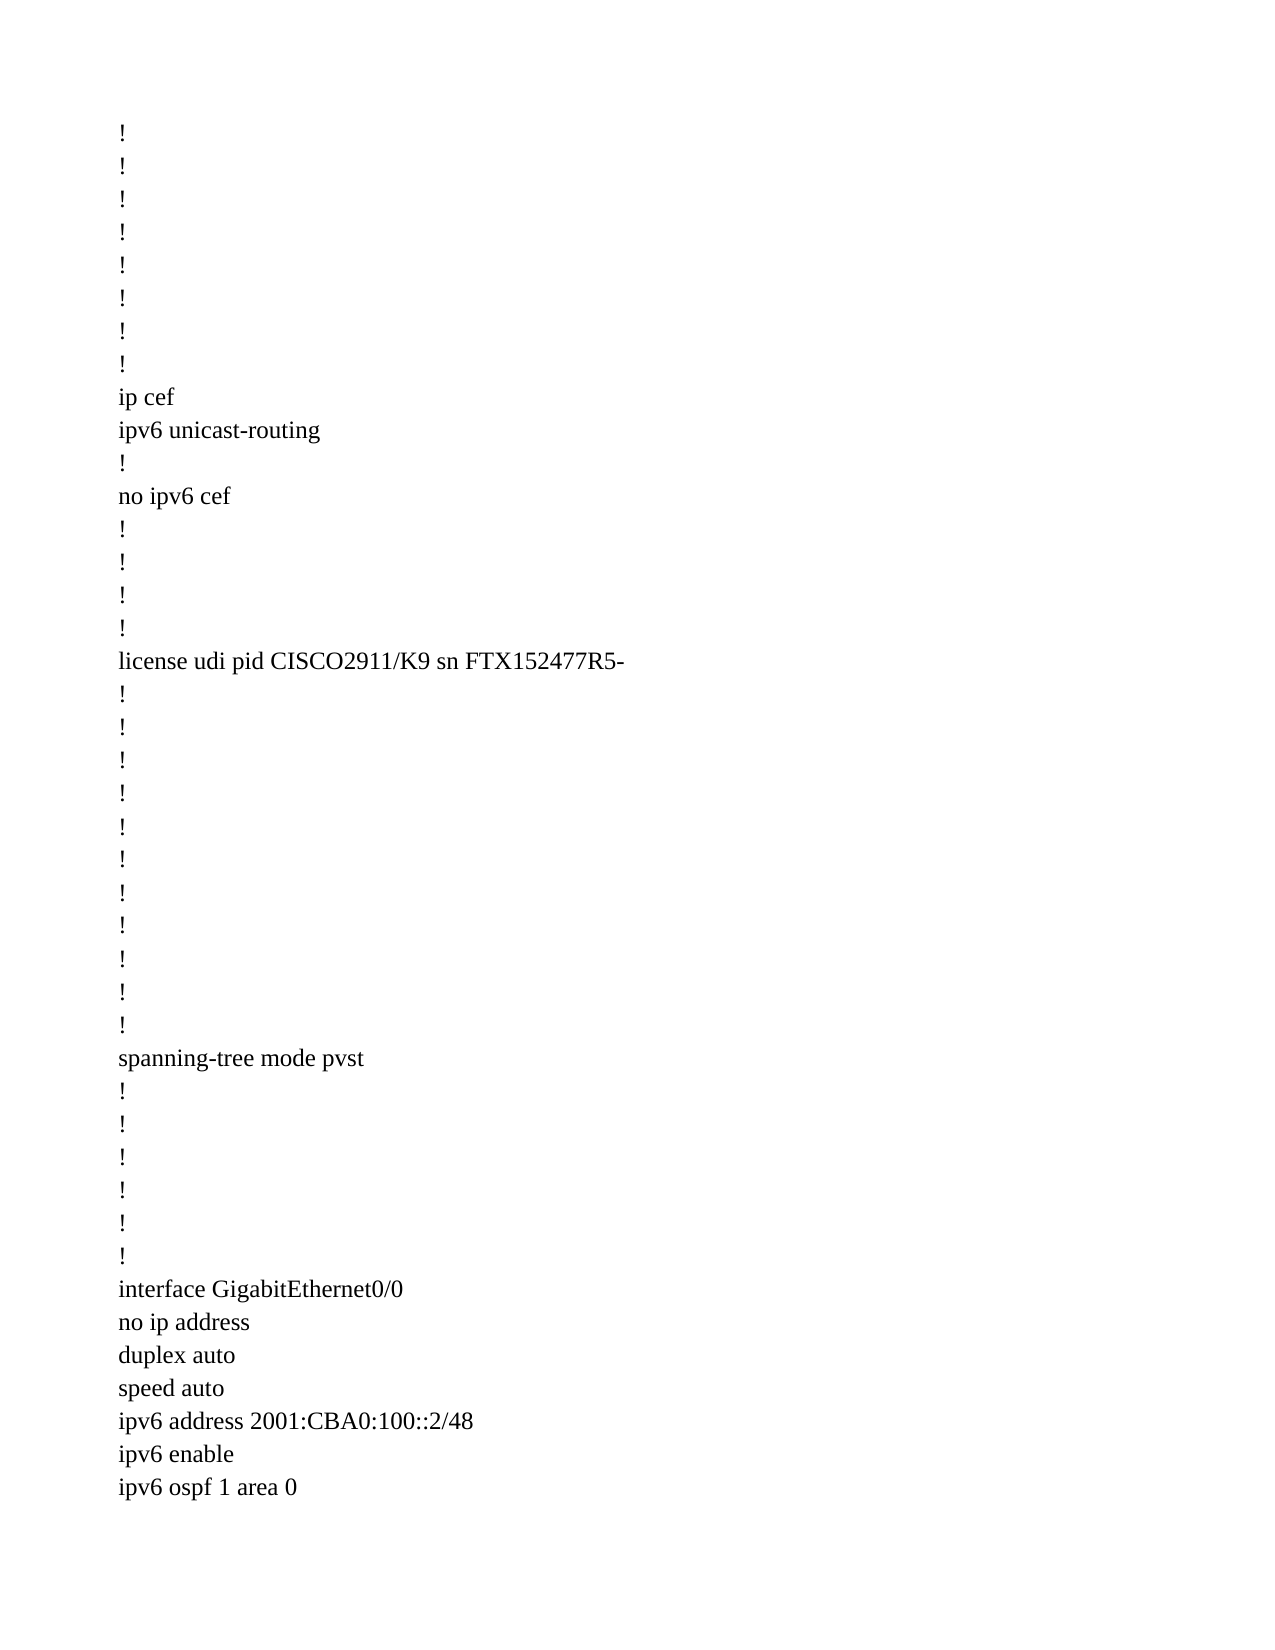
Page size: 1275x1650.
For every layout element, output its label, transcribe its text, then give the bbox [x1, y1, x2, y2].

text ! [118, 944, 1157, 972]
text ! [118, 217, 1157, 246]
text ! [118, 283, 1157, 312]
text duplex auto [118, 1340, 1157, 1369]
text ! [118, 250, 1157, 279]
text ! [118, 1010, 1157, 1038]
text interface GigabitEthernet0/0 [118, 1274, 1157, 1303]
text ! [118, 151, 1157, 180]
text ! [118, 184, 1157, 213]
text ipv6 enable [118, 1439, 1157, 1468]
text ! [118, 349, 1157, 378]
text no ip address [118, 1307, 1157, 1336]
text no ipv6 cef [118, 481, 1157, 510]
text ! [118, 746, 1157, 774]
text license udi pid CISCO2911/K9 sn FTX152477R5- [118, 646, 1157, 675]
text ! [118, 712, 1157, 741]
text speed auto [118, 1373, 1157, 1402]
text ! [118, 547, 1157, 576]
text ! [118, 316, 1157, 345]
text ! [118, 679, 1157, 708]
text ip cef [118, 382, 1157, 411]
text ! [118, 878, 1157, 906]
text ipv6 ospf 1 area 0 [118, 1472, 1157, 1501]
text ! [118, 977, 1157, 1005]
text ! [118, 844, 1157, 873]
text ! [118, 118, 1157, 147]
text ipv6 unicast-routing [118, 415, 1157, 444]
text ipv6 address 2001:CBA0:100::2/48 [118, 1406, 1157, 1435]
text ! [118, 1076, 1157, 1104]
text ! [118, 514, 1157, 543]
text ! [118, 812, 1157, 840]
text spanning-tree mode pvst [118, 1043, 1157, 1071]
text ! [118, 580, 1157, 609]
text ! [118, 1109, 1157, 1137]
text ! [118, 613, 1157, 642]
text ! [118, 448, 1157, 477]
text ! [118, 1208, 1157, 1237]
text ! [118, 1241, 1157, 1269]
text ! [118, 778, 1157, 807]
text ! [118, 911, 1157, 939]
text ! [118, 1175, 1157, 1203]
text ! [118, 1142, 1157, 1171]
